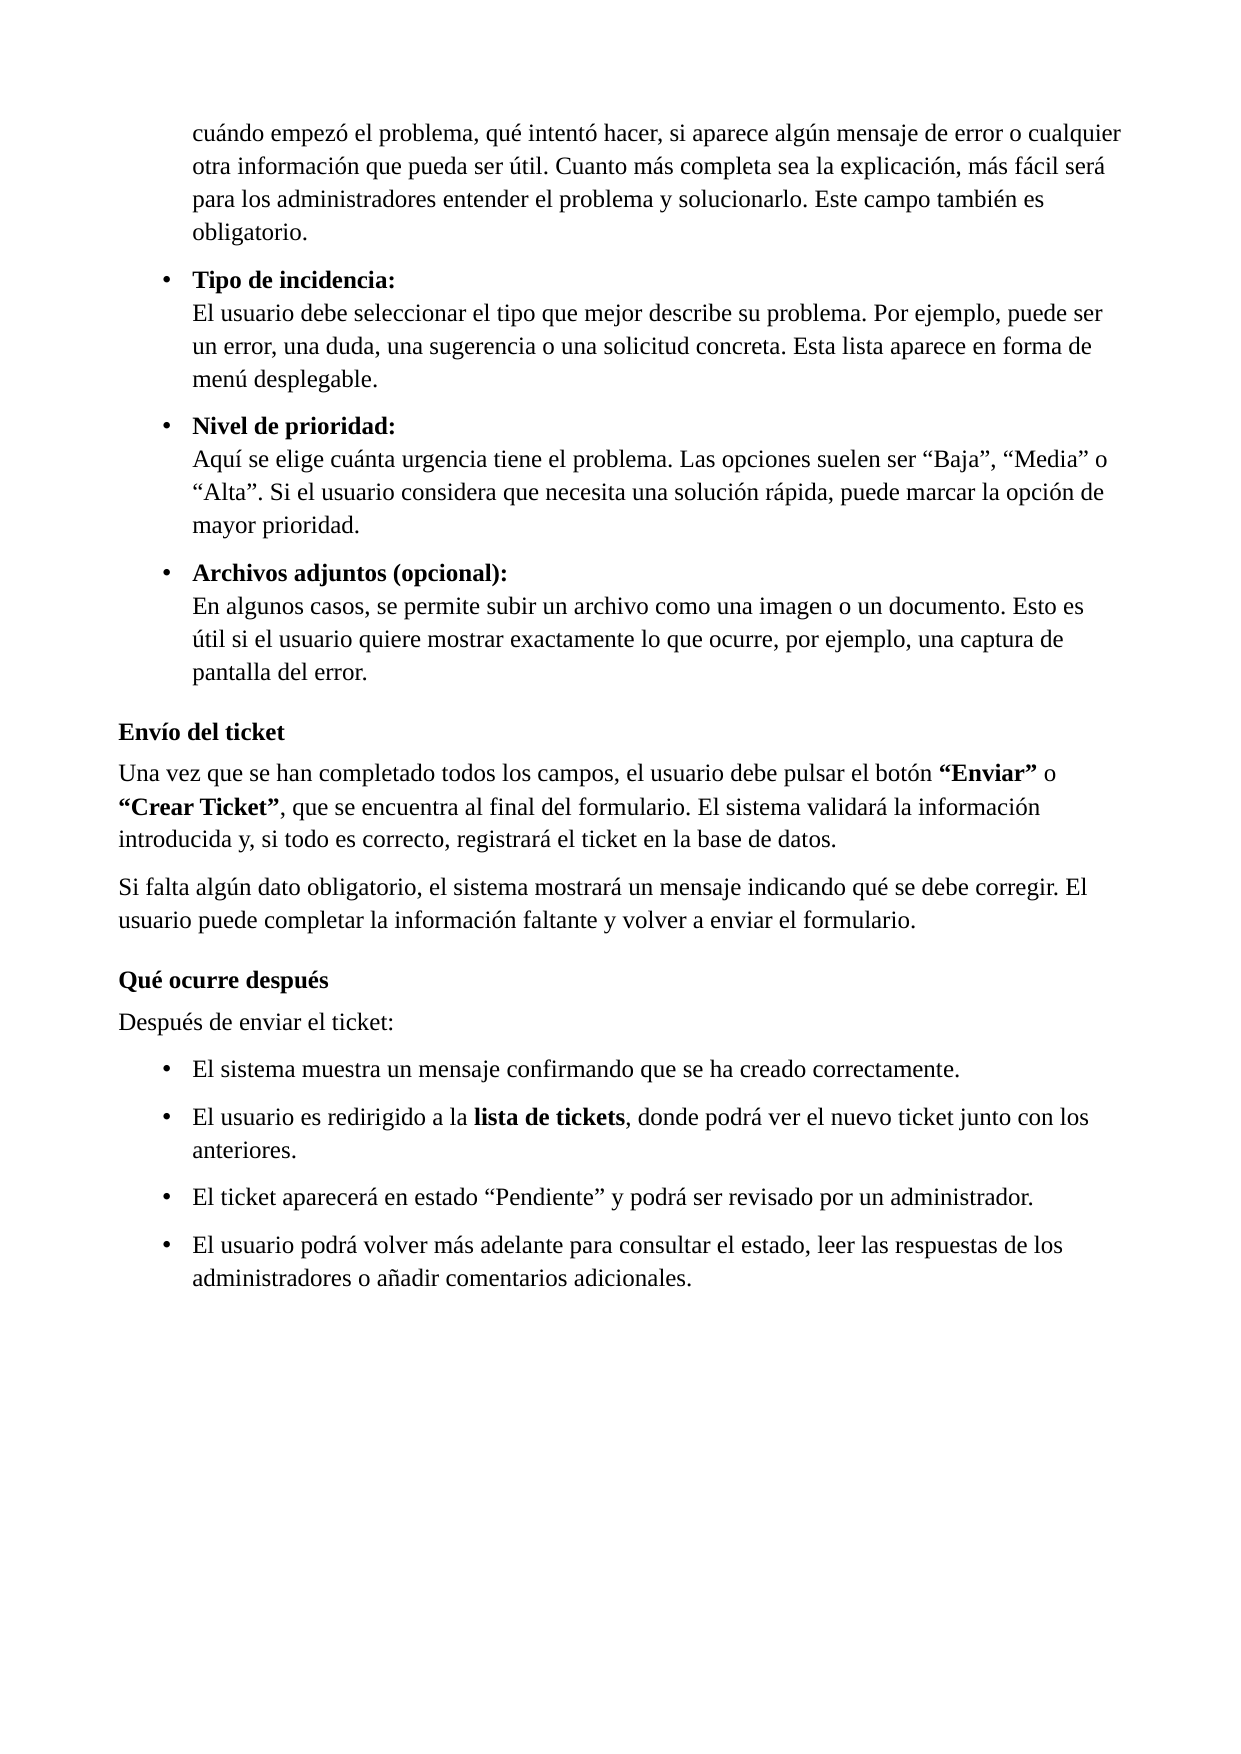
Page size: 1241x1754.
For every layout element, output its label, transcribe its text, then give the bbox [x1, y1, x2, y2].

list El usuario es redirigido a la lista de tickets, donde podrá ver el nuevo ticket junto con los anteriores. [162, 1102, 1122, 1163]
list Tipo de incidencia: El usuario debe seleccionar el tipo que mejor describe su problema. Por ejemplo, puede ser un error, una duda, una sugerencia o una solicitud concreta. Esta lista aparece en forma de menú desplegable. [162, 265, 1122, 393]
list Archivos adjuntos (opcional): En algunos casos, se permite subir un archivo como una imagen o un documento. Esto es útil si el usuario quiere mostrar exactamente lo que ocurre, por ejemplo, una captura de pantalla del error. [162, 558, 1122, 686]
list Nivel de prioridad: Aquí se elige cuánta urgencia tiene el problema. Las opciones suelen ser “Baja”, “Media” o “Alta”. Si el usuario considera que necesita una solución rápida, puede marcar la opción de mayor prioridad. [162, 411, 1122, 539]
text Si falta algún dato obligatorio, el sistema mostrará un mensaje indicando qué se debe corregir. El usuario puede completar la información faltante y volver a enviar el formulario. [118, 872, 1122, 934]
text Después de enviar el ticket: [118, 1007, 1122, 1035]
list El sistema muestra un mensaje confirmando que se ha creado correctamente. [162, 1054, 1122, 1083]
text Una vez que se han completado todos los campos, el usuario debe pulsar el botón “Enviar” o “Crear Ticket”, que se encuentra al final del formulario. El sistema validará la información introducida y, si todo es correcto, registrará el ticket en la base de datos. [118, 758, 1122, 853]
list El usuario podrá volver más adelante para consultar el estado, leer las respuestas de los administradores o añadir comentarios adicionales. [162, 1230, 1122, 1292]
subtitle Envío del ticket [118, 717, 1122, 746]
list El ticket aparecerá en estado “Pendiente” y podrá ser revisado por un administrador. [162, 1182, 1122, 1211]
list cuándo empezó el problema, qué intentó hacer, si aparece algún mensaje de error o cualquier otra información que pueda ser útil. Cuanto más completa sea la explicación, más fácil será para los administradores entender el problema y solucionarlo. Este campo también es obligatorio. [162, 118, 1122, 246]
subtitle Qué ocurre después [118, 965, 1122, 994]
